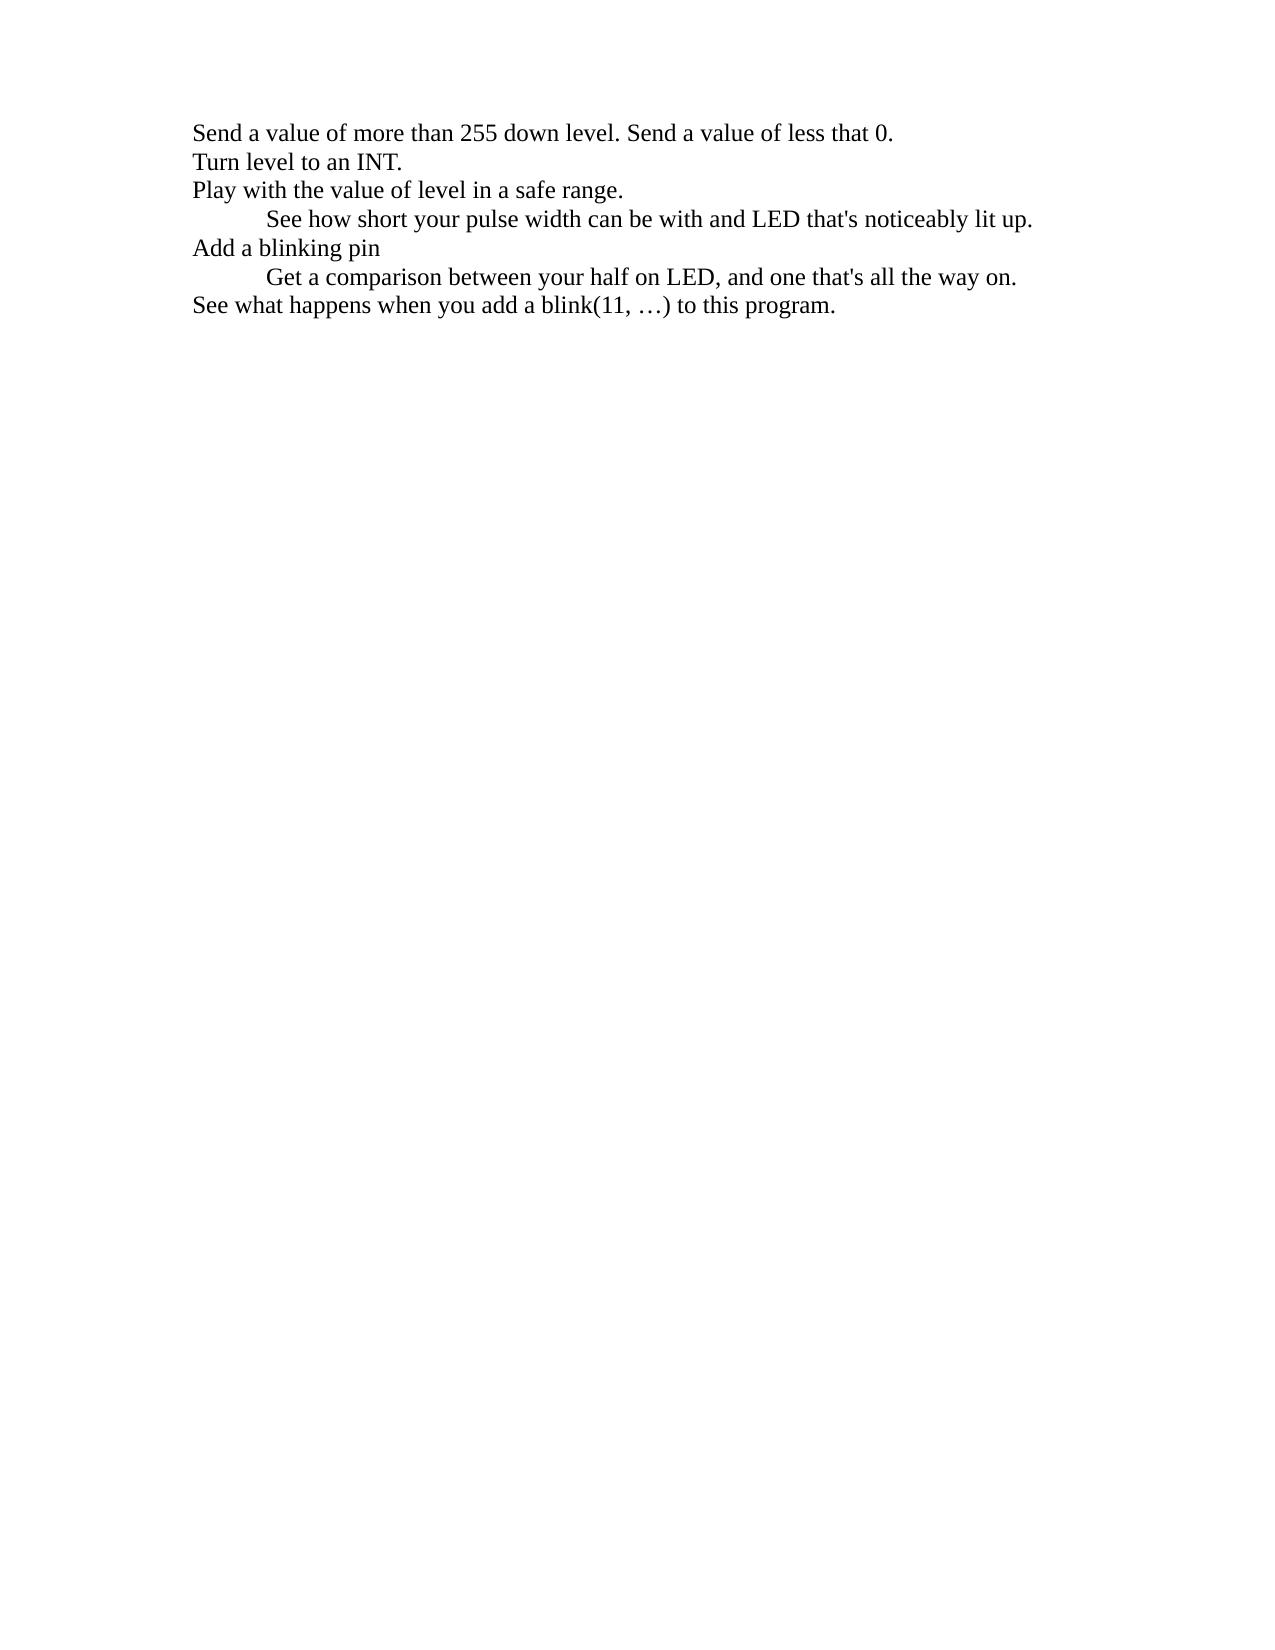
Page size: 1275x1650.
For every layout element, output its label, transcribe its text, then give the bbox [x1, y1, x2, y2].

text Play with the value of level in a safe range. [118, 176, 1157, 204]
text See what happens when you add a blink(11, …) to this program. [118, 291, 1157, 319]
text Turn level to an INT. [118, 147, 1157, 176]
text Add a blinking pin [118, 233, 1157, 262]
text Get a comparison between your half on LED, and one that's all the way on. [118, 262, 1157, 291]
text Send a value of more than 255 down level. Send a value of less that 0. [118, 118, 1157, 147]
text See how short your pulse width can be with and LED that's noticeably lit up. [118, 204, 1157, 233]
